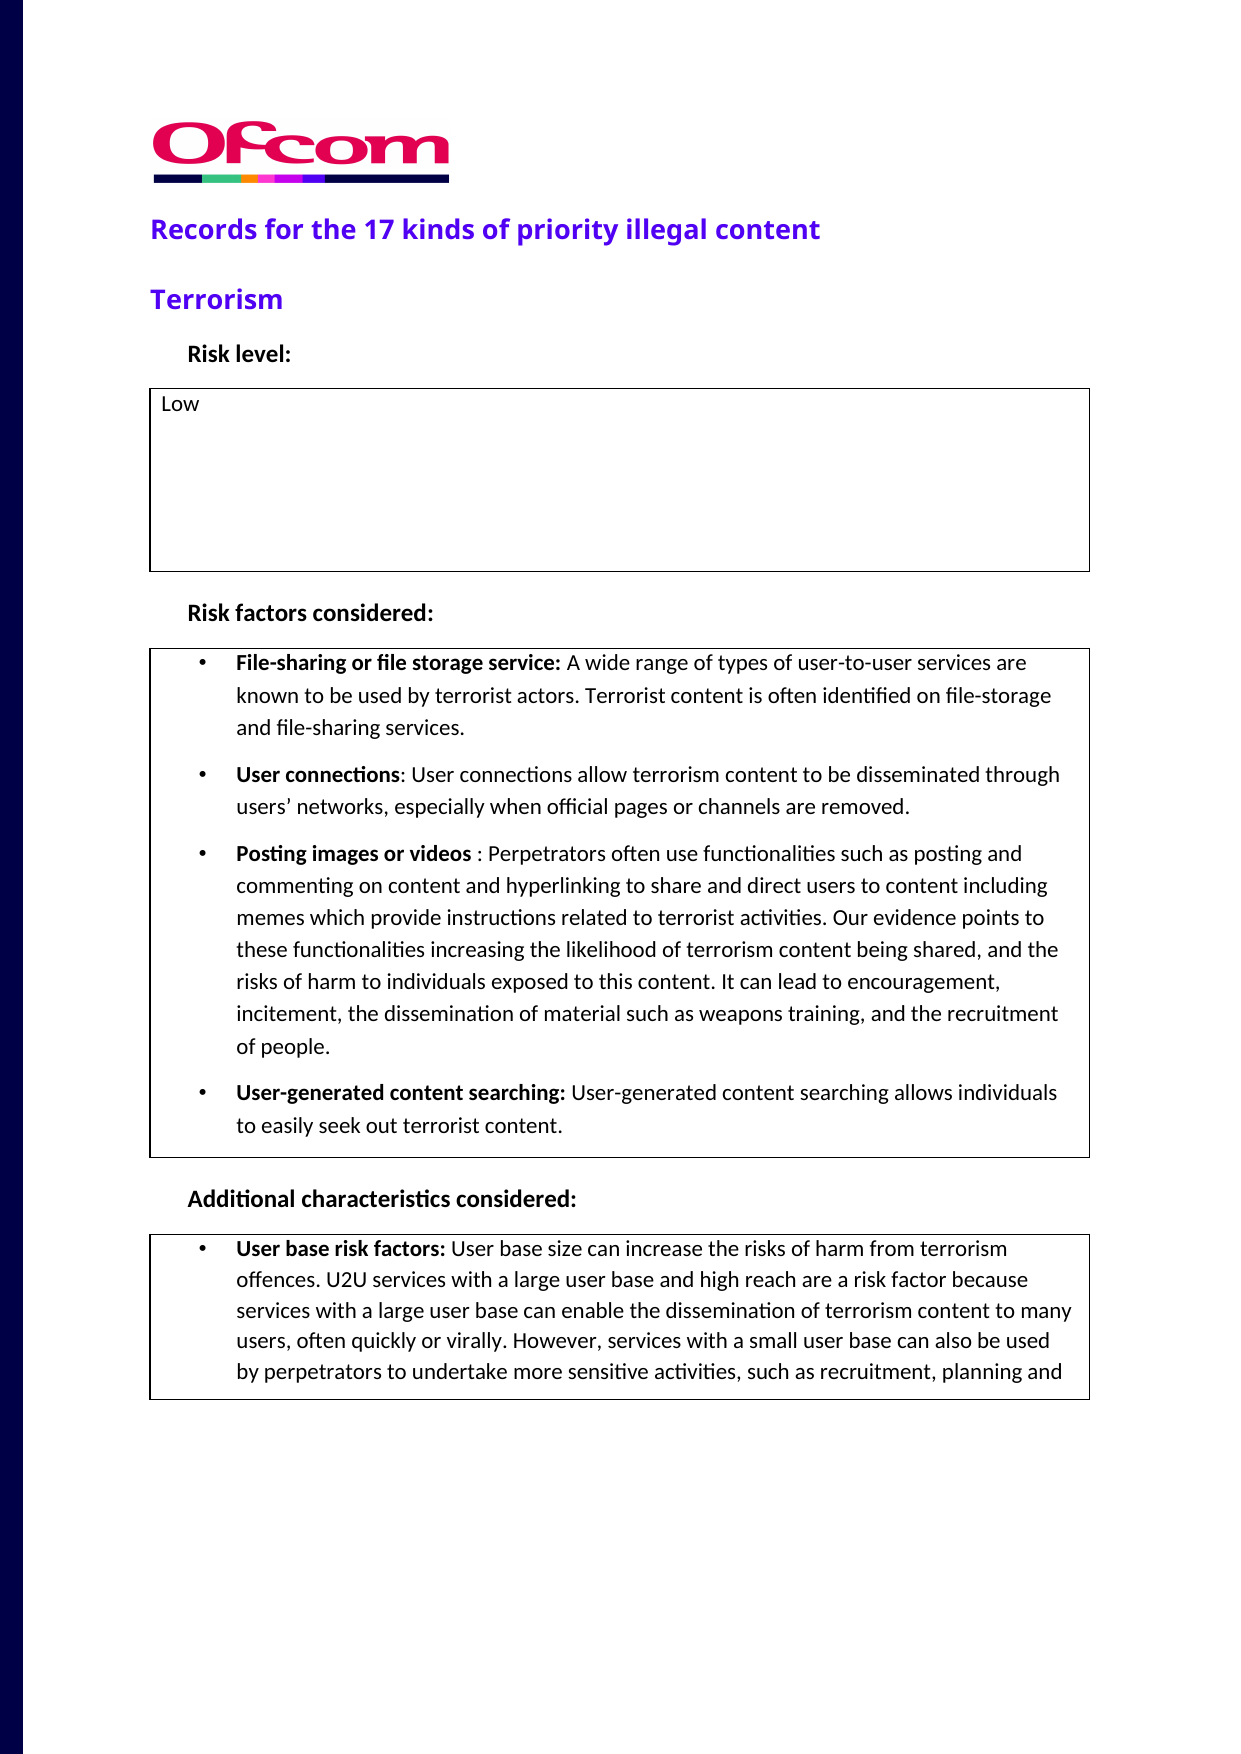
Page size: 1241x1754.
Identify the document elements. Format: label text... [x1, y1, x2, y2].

text Risk factors considered: [187, 597, 1090, 628]
table_header User base risk factors: User base size can increase the risks of harm from terrorism offences. U2U services with a large user base and high reach are a risk factor because services with a large user base can enable the dissemination of terrorism content to many users, often quickly or virally. However, services with a small user base can also be used by perpetrators to undertake more sensitive activities, such as recruitment, planning and [151, 1235, 1089, 1398]
text Additional characteristics considered: [187, 1183, 1090, 1214]
table_header File-sharing or file storage service: A wide range of types of user-to-user services are known to be used by terrorist actors. Terrorist content is often identified on file-storage and file-sharing services. User connections: User connections allow terrorism content to be disseminated through users’ networks, especially when official pages or channels are removed. Posting images or videos : Perpetrators often use functionalities such as posting and commenting on content and hyperlinking to share and direct users to content including memes which provide instructions related to terrorist activities. Our evidence points to these functionalities increasing the likelihood of terrorism content being shared, and the risks of harm to individuals exposed to this content. It can lead to encouragement, incitement, the dissemination of material such as weapons training, and the recruitment of people. User-generated content searching: User-generated content searching allows individuals to easily seek out terrorist content. [151, 649, 1089, 1157]
picture [150, 118, 452, 186]
subtitle Records for the 17 kinds of priority illegal content [150, 211, 1090, 248]
table_header Low [151, 389, 1089, 571]
text Risk level: [187, 338, 1090, 368]
subtitle Terrorism [150, 281, 1090, 317]
